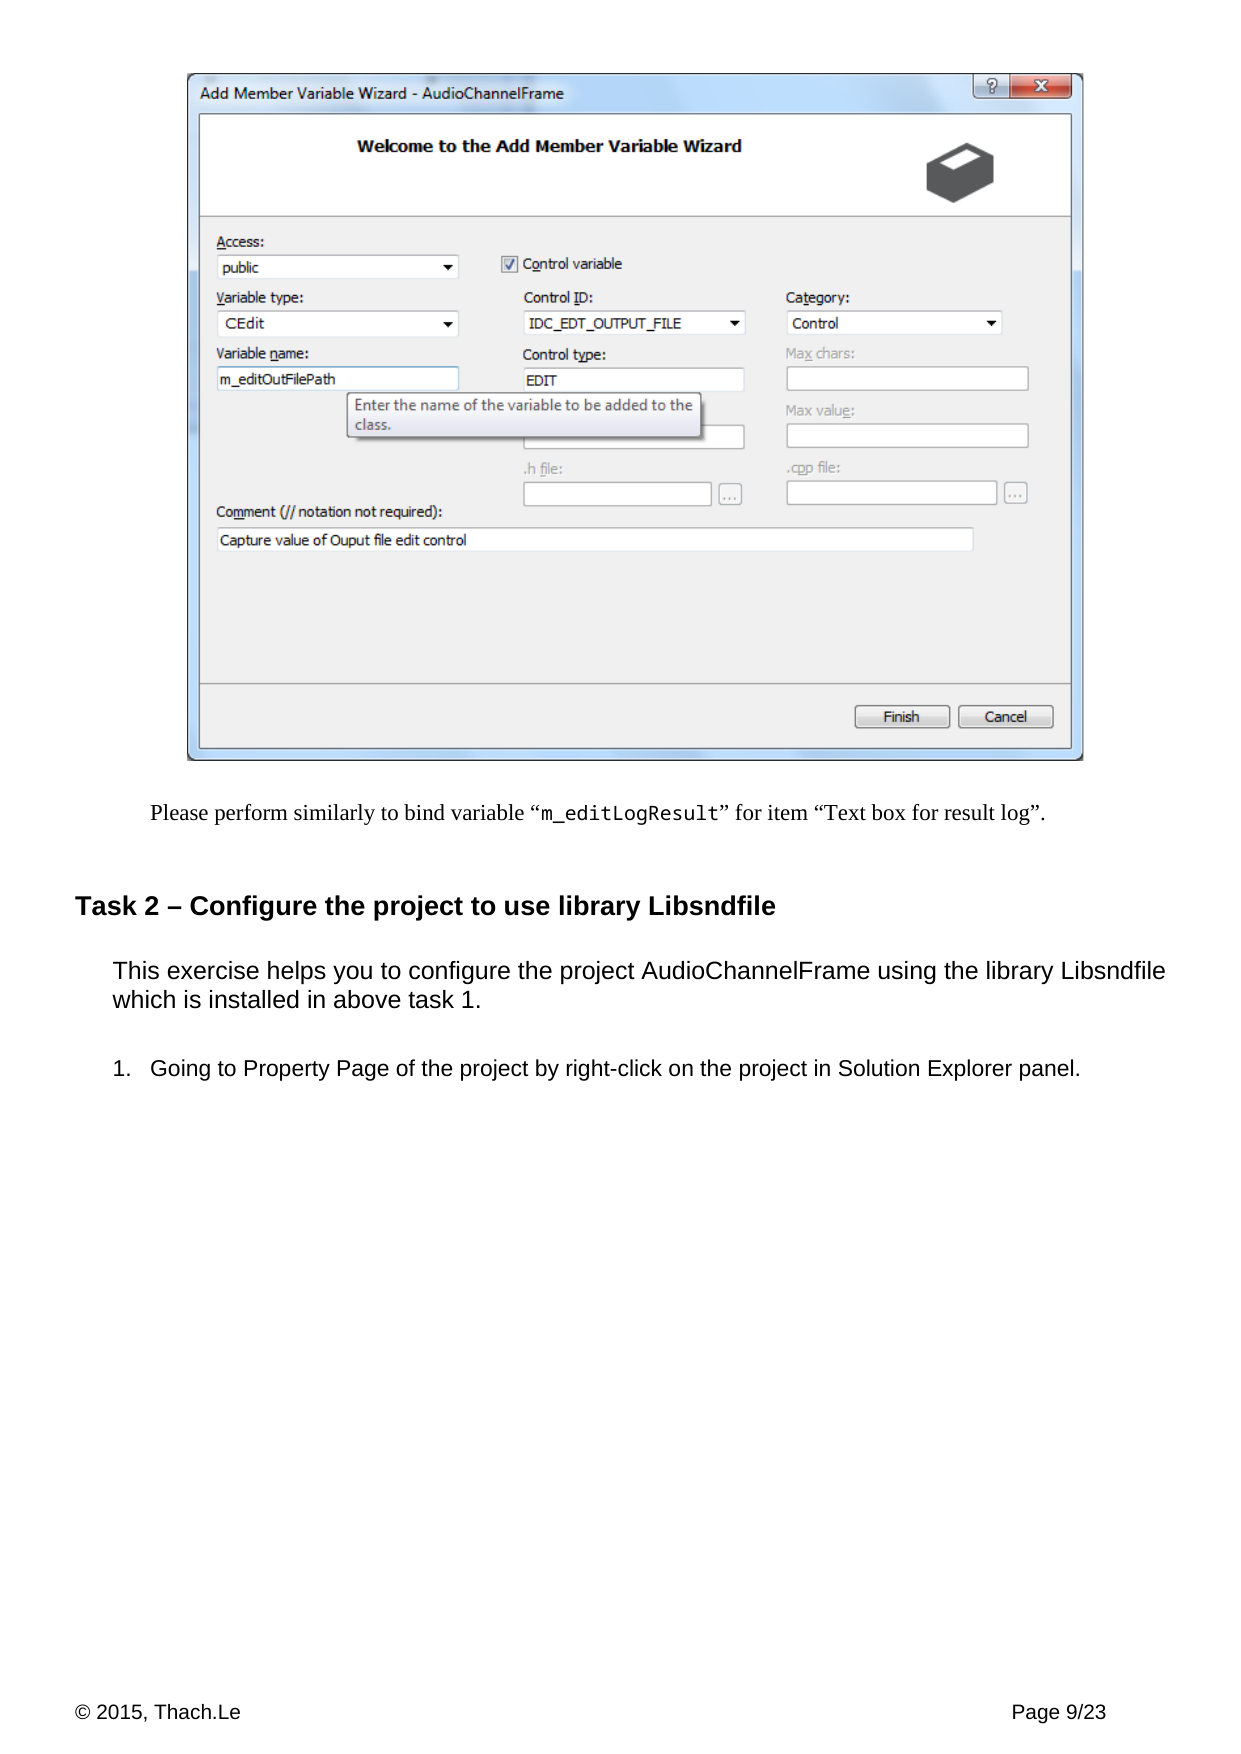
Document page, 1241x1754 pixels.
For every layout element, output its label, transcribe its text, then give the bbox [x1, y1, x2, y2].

text This exercise helps you to configure the project AudioChannelFrame using the library Libsndfile which is installed in above task 1. [112, 956, 1196, 1014]
subtitle Going to Property Page of the project by right-click on the project in Solution Explorer panel. [112, 1055, 1196, 1081]
picture [187, 73, 1084, 761]
text Please perform similarly to bind variable “m_editLogResult” for item “Text box for result log”. [150, 799, 1196, 826]
subtitle Task 2 – Configure the project to use library Libsndfile [75, 890, 1196, 921]
